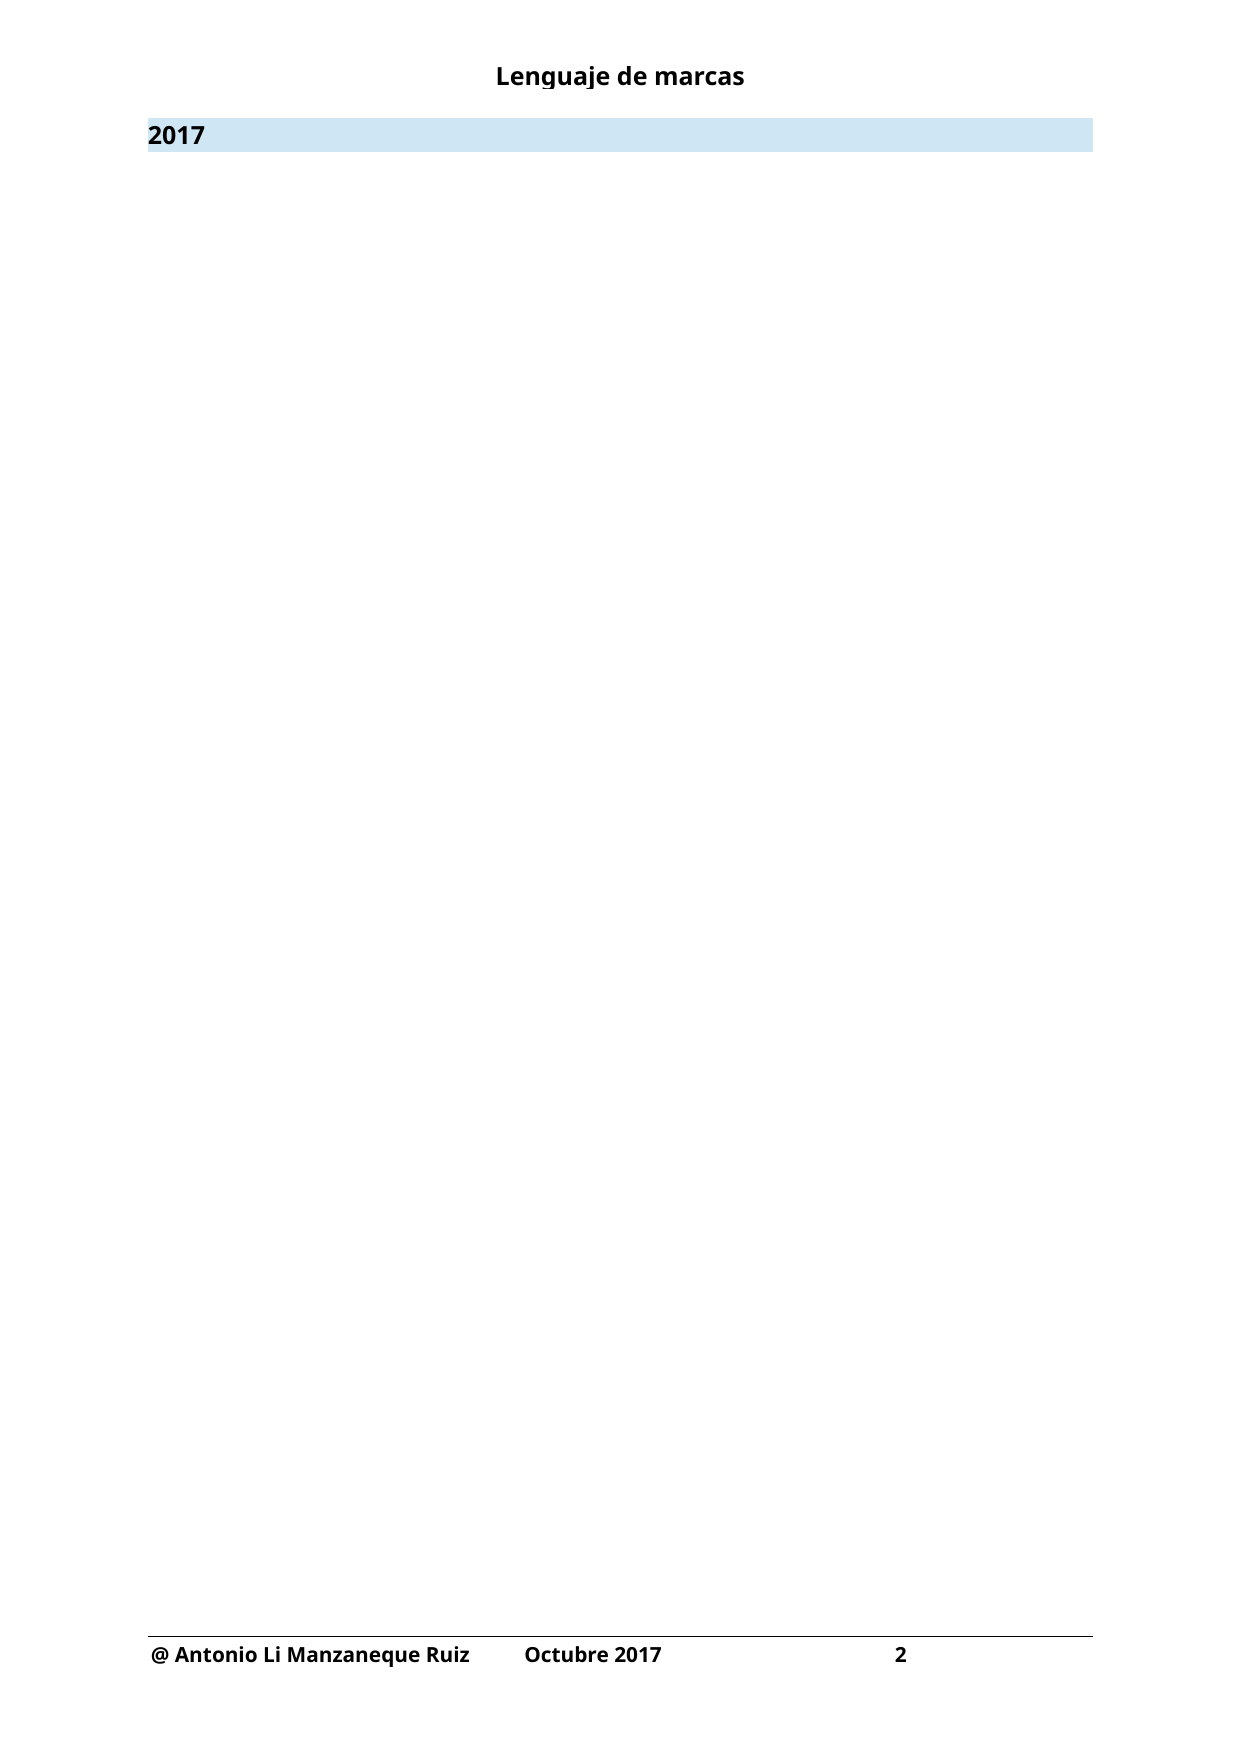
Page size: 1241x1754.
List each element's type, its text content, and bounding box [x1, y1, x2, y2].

text 2017 [148, 118, 1093, 152]
